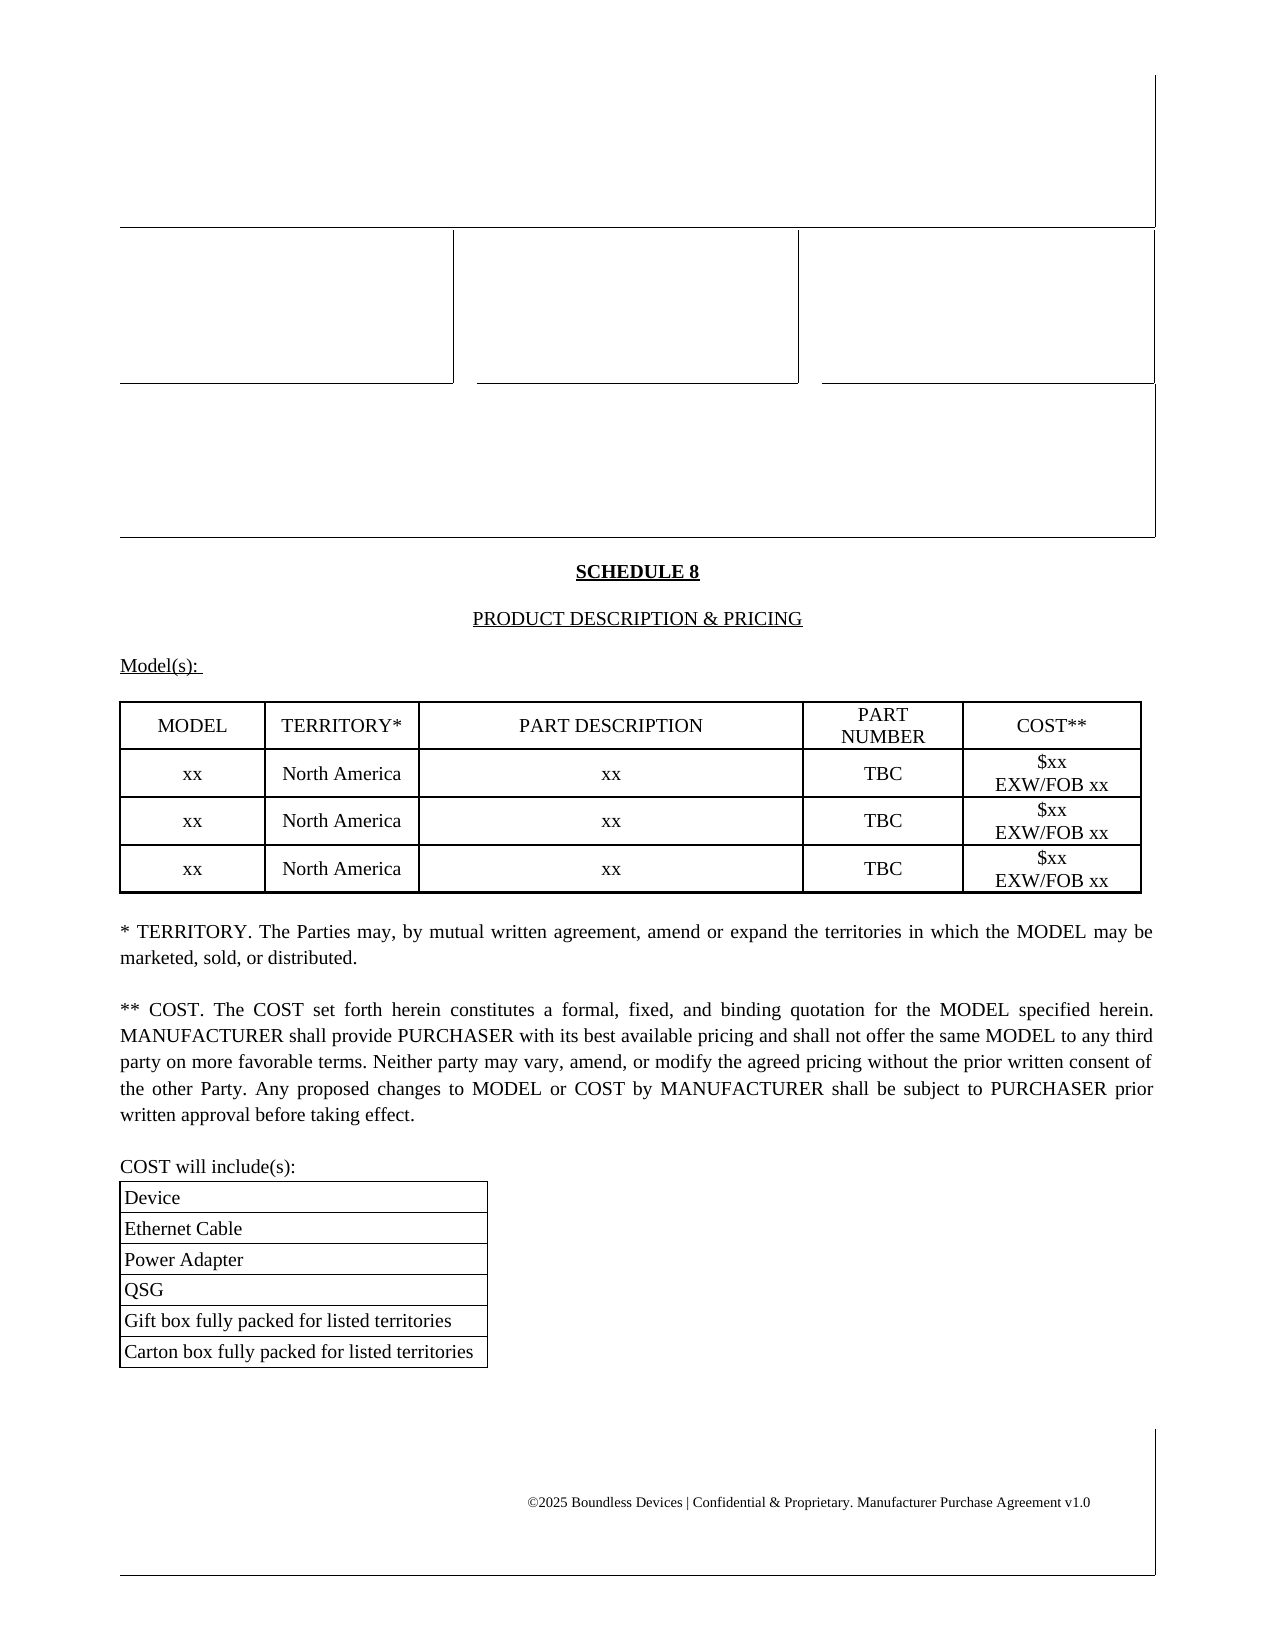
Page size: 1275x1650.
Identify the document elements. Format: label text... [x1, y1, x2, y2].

table_header PART DESCRIPTION [420, 703, 802, 748]
table_cell $xx EXW/FOB xx [964, 846, 1140, 891]
table_header PART NUMBER [804, 703, 962, 748]
text COST will include(s): [120, 1155, 1155, 1178]
table_cell $xx EXW/FOB xx [964, 750, 1140, 796]
table_header MODEL [121, 703, 264, 748]
table_cell xx [121, 846, 264, 891]
table_cell Ethernet Cable [121, 1213, 487, 1243]
table_cell TBC [804, 798, 962, 844]
table_cell xx [121, 750, 264, 796]
text * TERRITORY. The Parties may, by mutual written agreement, amend or expand the territories in which the MODEL may be marketed, sold, or distributed. [120, 919, 1155, 968]
text PRODUCT DESCRIPTION & PRICING [120, 607, 1155, 629]
table_cell QSG [121, 1275, 487, 1305]
table_cell Carton box fully packed for listed territories [121, 1337, 487, 1367]
table_header COST** [964, 703, 1140, 748]
table_cell Power Adapter [121, 1244, 487, 1274]
text ** COST. The COST set forth herein constitutes a formal, fixed, and binding quotation for the MODEL specified herein. MANUFACTURER shall provide PURCHASER with its best available pricing and shall not offer the same MODEL to any third party on more favorable terms. Neither party may vary, amend, or modify the agreed pricing without the prior written consent of the other Party. Any proposed changes to MODEL or COST by MANUFACTURER shall be subject to PURCHASER prior written approval before taking effect. [120, 998, 1155, 1125]
text Model(s): [120, 653, 1155, 676]
table_cell North America [266, 798, 418, 844]
table_cell Gift box fully packed for listed territories [121, 1306, 487, 1336]
table_header Device [121, 1182, 487, 1212]
table_cell $xx EXW/FOB xx [964, 798, 1140, 844]
table_cell North America [266, 750, 418, 796]
table_cell North America [266, 846, 418, 891]
table_header TERRITORY* [266, 703, 418, 748]
table_cell xx [420, 798, 802, 844]
table_cell xx [420, 750, 802, 796]
table_cell TBC [804, 750, 962, 796]
text SCHEDULE 8 [120, 559, 1155, 582]
table_cell xx [420, 846, 802, 891]
table_cell TBC [804, 846, 962, 891]
table_cell xx [121, 798, 264, 844]
